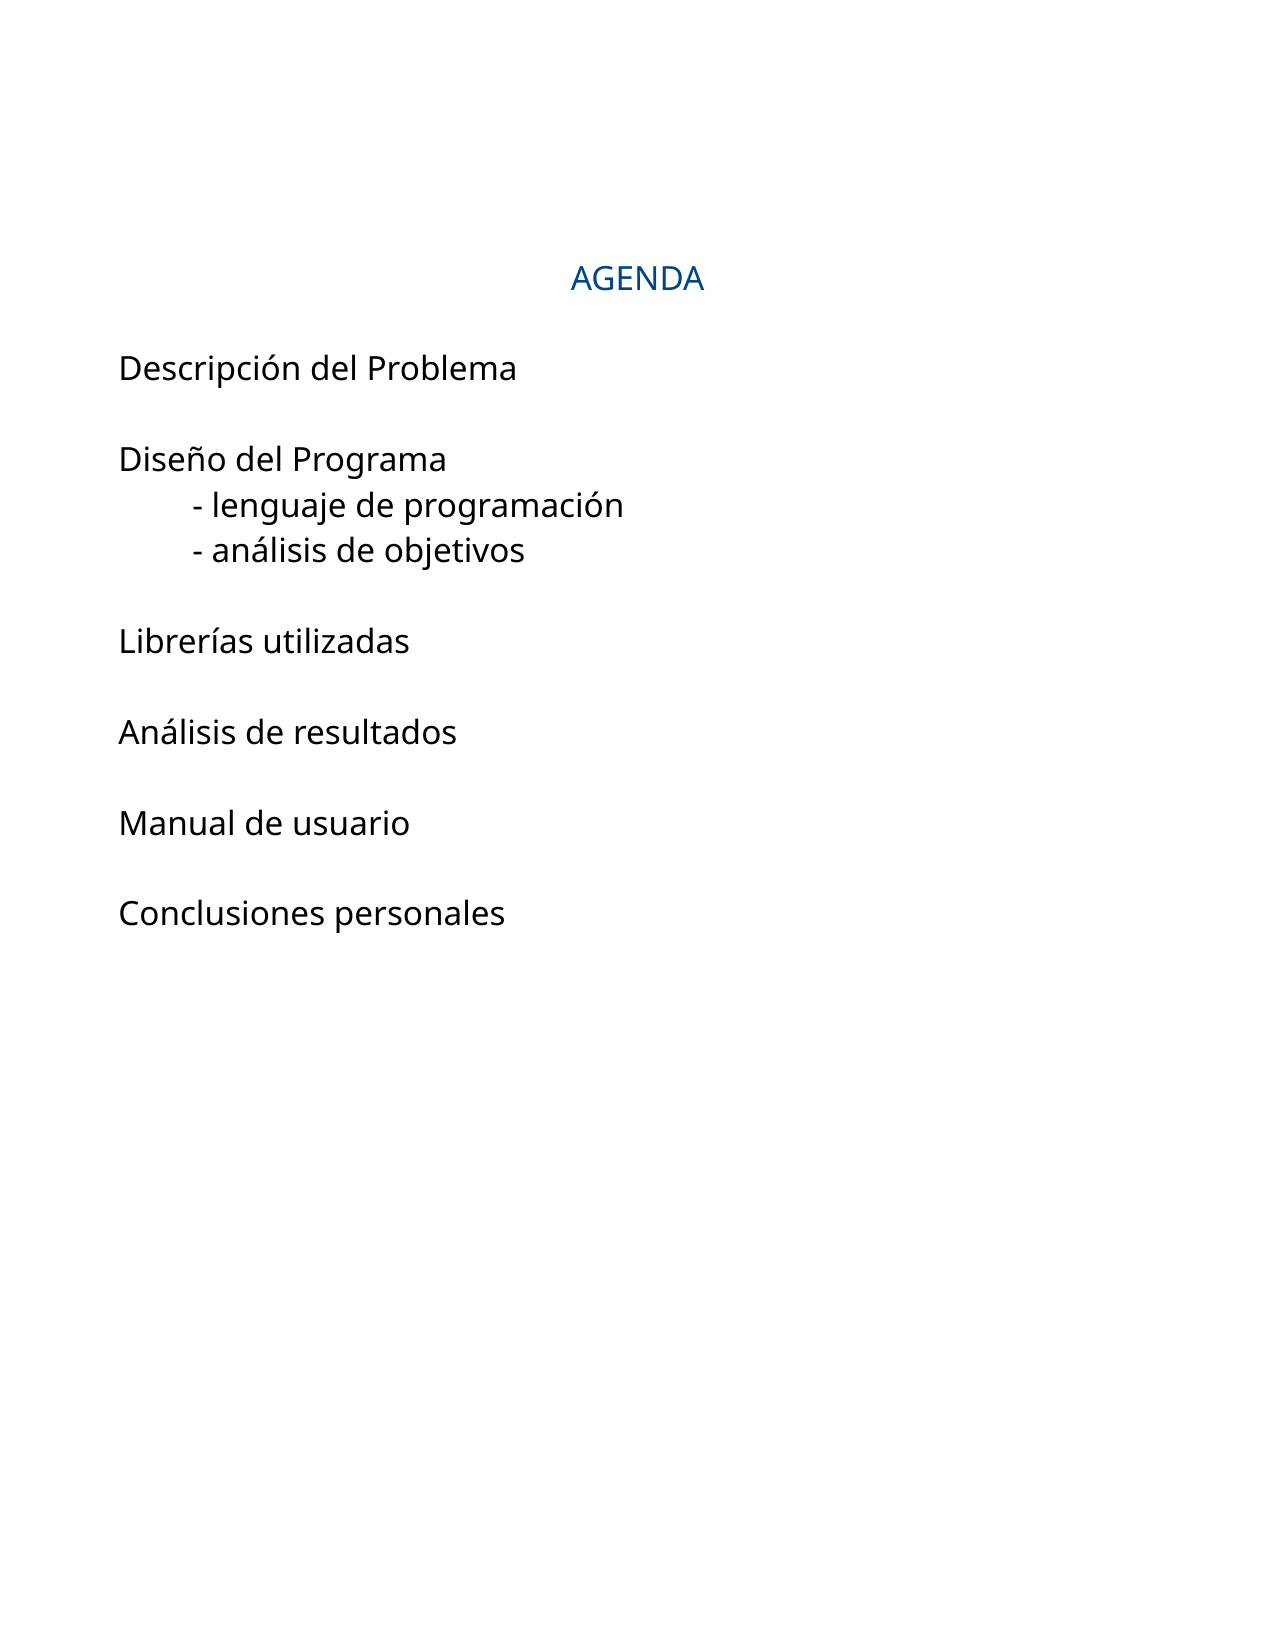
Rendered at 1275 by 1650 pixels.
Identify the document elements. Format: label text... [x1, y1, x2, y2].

text - análisis de objetivos [118, 527, 1157, 572]
text - lenguaje de programación [118, 481, 1157, 527]
text Manual de usuario [118, 799, 1157, 845]
text Diseño del Programa [118, 436, 1157, 481]
text Conclusiones personales [118, 890, 1157, 936]
text Librerías utilizadas [118, 618, 1157, 663]
text AGENDA [118, 254, 1157, 300]
text Descripción del Problema [118, 345, 1157, 391]
text Análisis de resultados [118, 708, 1157, 754]
